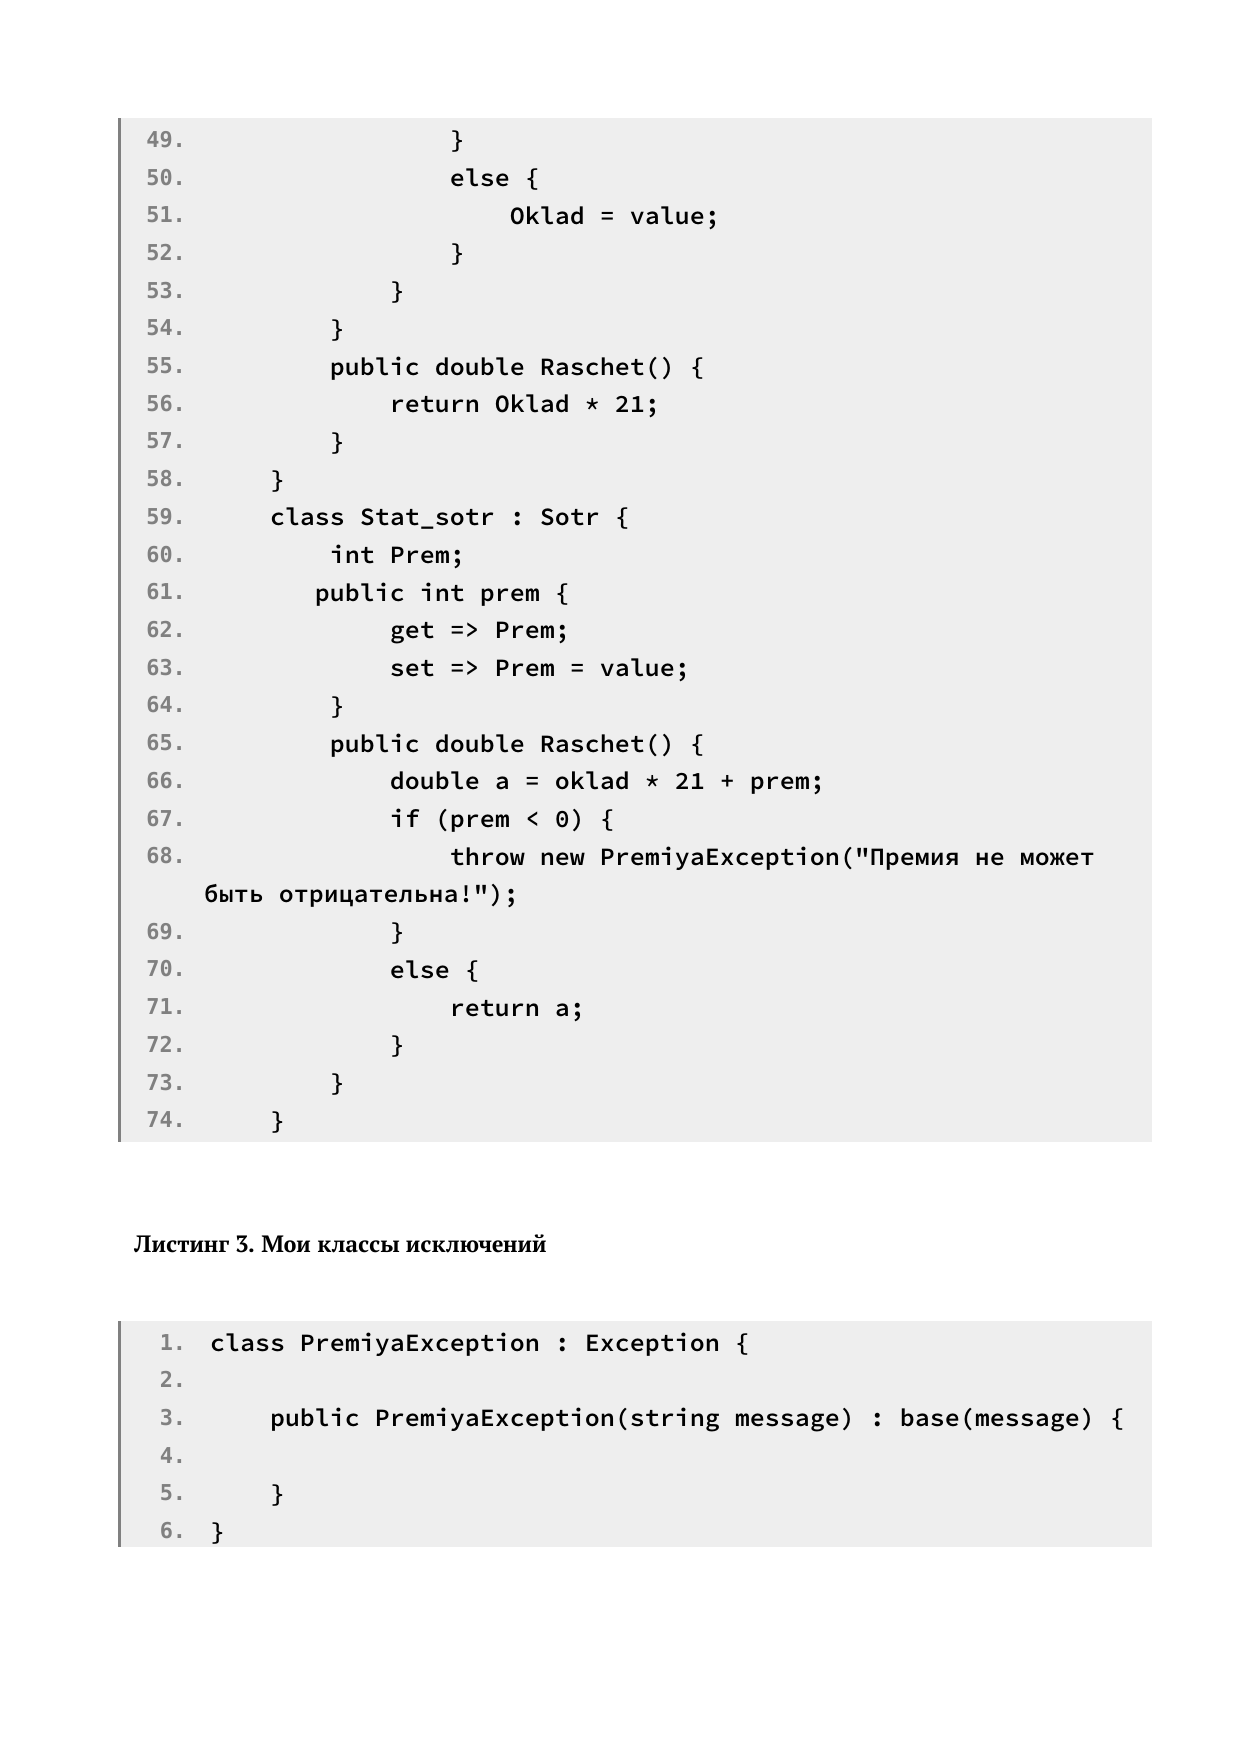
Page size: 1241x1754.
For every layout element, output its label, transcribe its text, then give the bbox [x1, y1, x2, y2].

list public double Raschet() { [121, 344, 1152, 382]
list public double Raschet() { [121, 721, 1152, 759]
list } [121, 231, 1152, 269]
list } [121, 269, 1152, 306]
list return Oklad * 21; [121, 382, 1152, 419]
list Oklad = value; [121, 193, 1152, 231]
list get => Prem; [121, 608, 1152, 646]
list else { [121, 156, 1152, 193]
list } [121, 1061, 1152, 1098]
list int Prem; [121, 533, 1152, 570]
list } [121, 684, 1152, 721]
list } [121, 1023, 1152, 1061]
list } [121, 1509, 1152, 1547]
list return a; [121, 985, 1152, 1023]
list } [121, 118, 1152, 156]
list } [121, 307, 1152, 344]
list throw new PremiyaException("Премия не может быть отрицательна!"); [121, 834, 1152, 910]
list double a = oklad * 21 + prem; [121, 759, 1152, 797]
list } [121, 457, 1152, 495]
list } [121, 1098, 1152, 1142]
list class PremiyaException : Exception { [121, 1321, 1152, 1358]
list } [121, 910, 1152, 947]
list else { [121, 948, 1152, 985]
list } [121, 420, 1152, 457]
list public int prem { [121, 571, 1152, 608]
list public PremiyaException(string message) : base(message) { [121, 1396, 1152, 1434]
list if (prem < 0) { [121, 797, 1152, 834]
text Листинг 3. Мои классы исключений [133, 1229, 1157, 1257]
list class Stat_sotr : Sotr { [121, 495, 1152, 533]
list set => Prem = value; [121, 646, 1152, 683]
list } [121, 1472, 1152, 1509]
